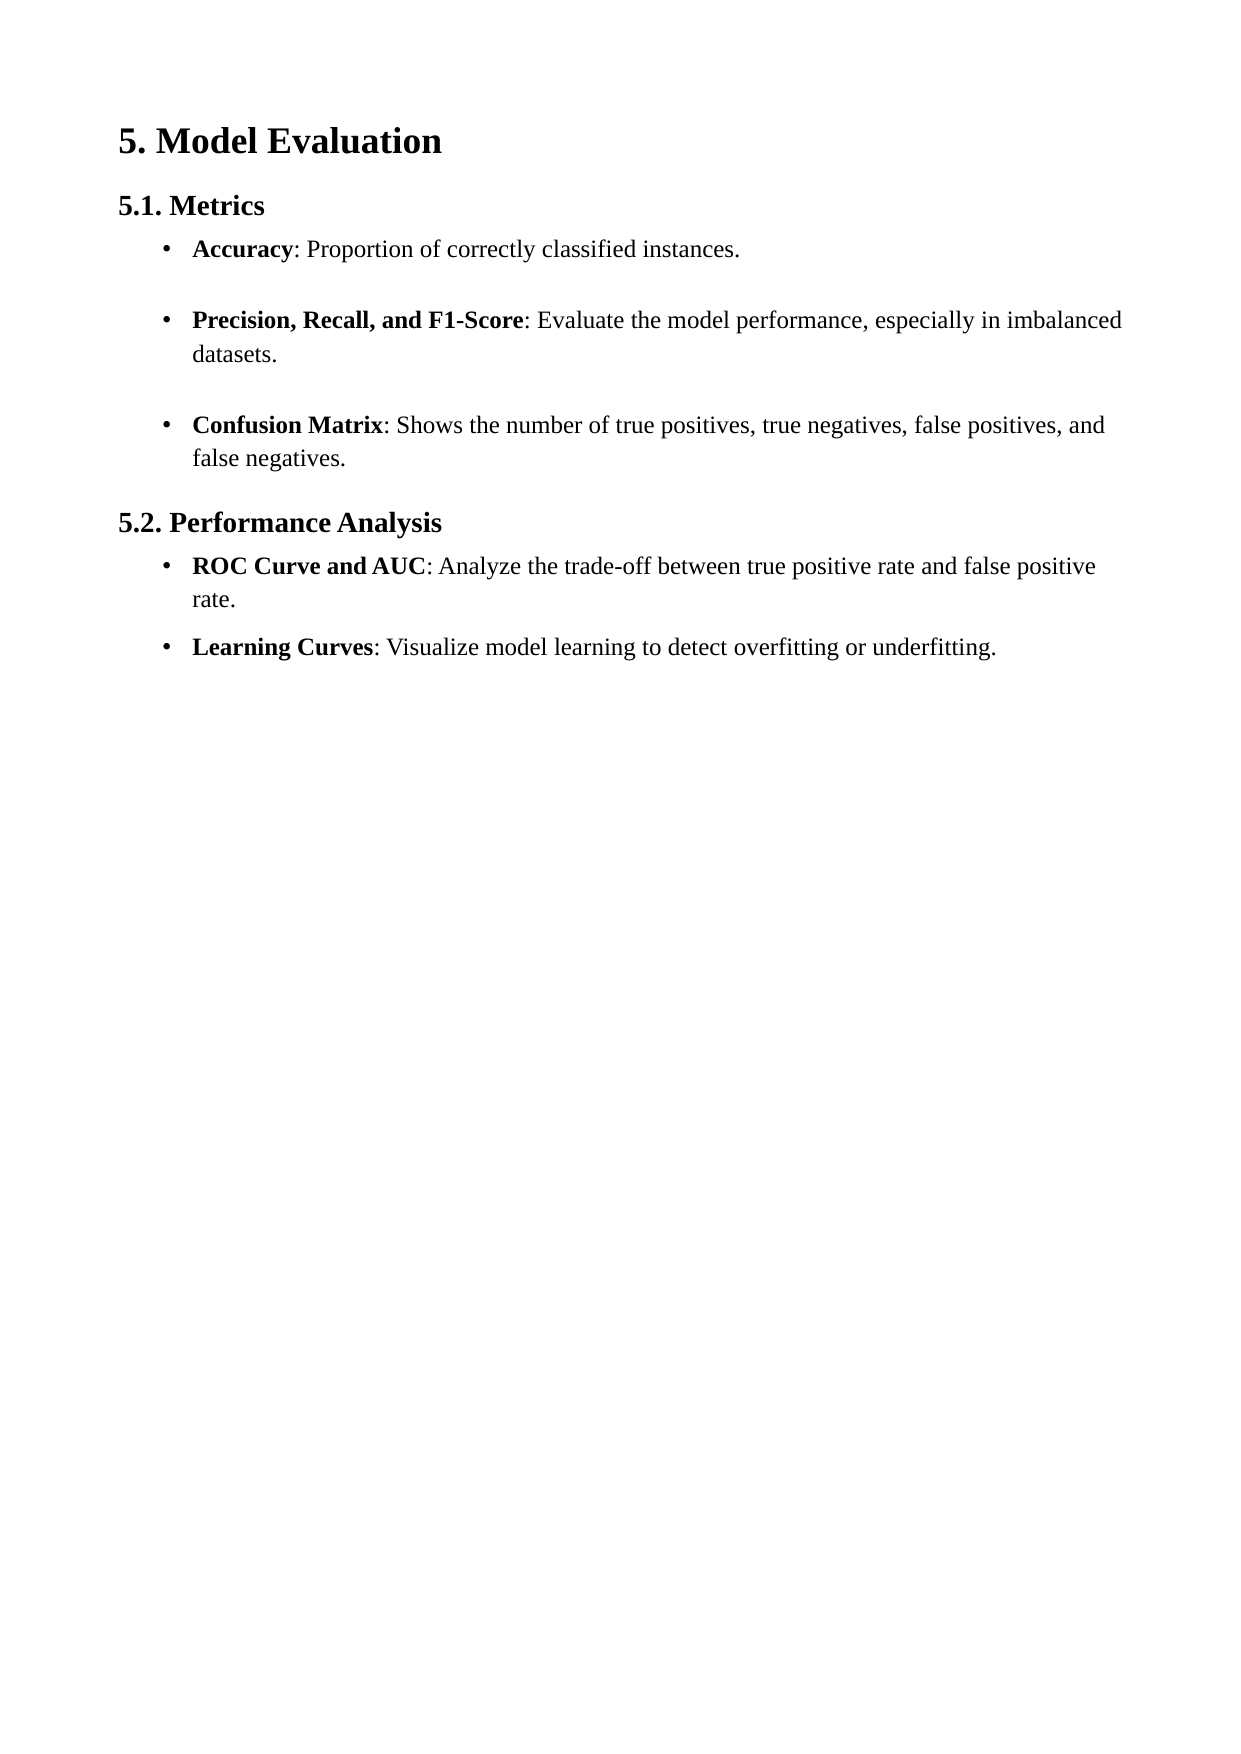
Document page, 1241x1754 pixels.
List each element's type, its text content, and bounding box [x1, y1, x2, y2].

subtitle 5. Model Evaluation [118, 118, 1122, 161]
list Confusion Matrix: Shows the number of true positives, true negatives, false positives, and false negatives. [162, 410, 1122, 472]
list Accuracy: Proportion of correctly classified instances. [162, 234, 1122, 263]
list Learning Curves: Visualize model learning to detect overfitting or underfitting. [162, 632, 1122, 661]
subtitle 5.2. Performance Analysis [118, 505, 1122, 539]
list ROC Curve and AUC: Analyze the trade-off between true positive rate and false positive rate. [162, 551, 1122, 613]
subtitle 5.1. Metrics [118, 188, 1122, 222]
list Precision, Recall, and F1-Score: Evaluate the model performance, especially in imbalanced datasets. [162, 306, 1122, 367]
